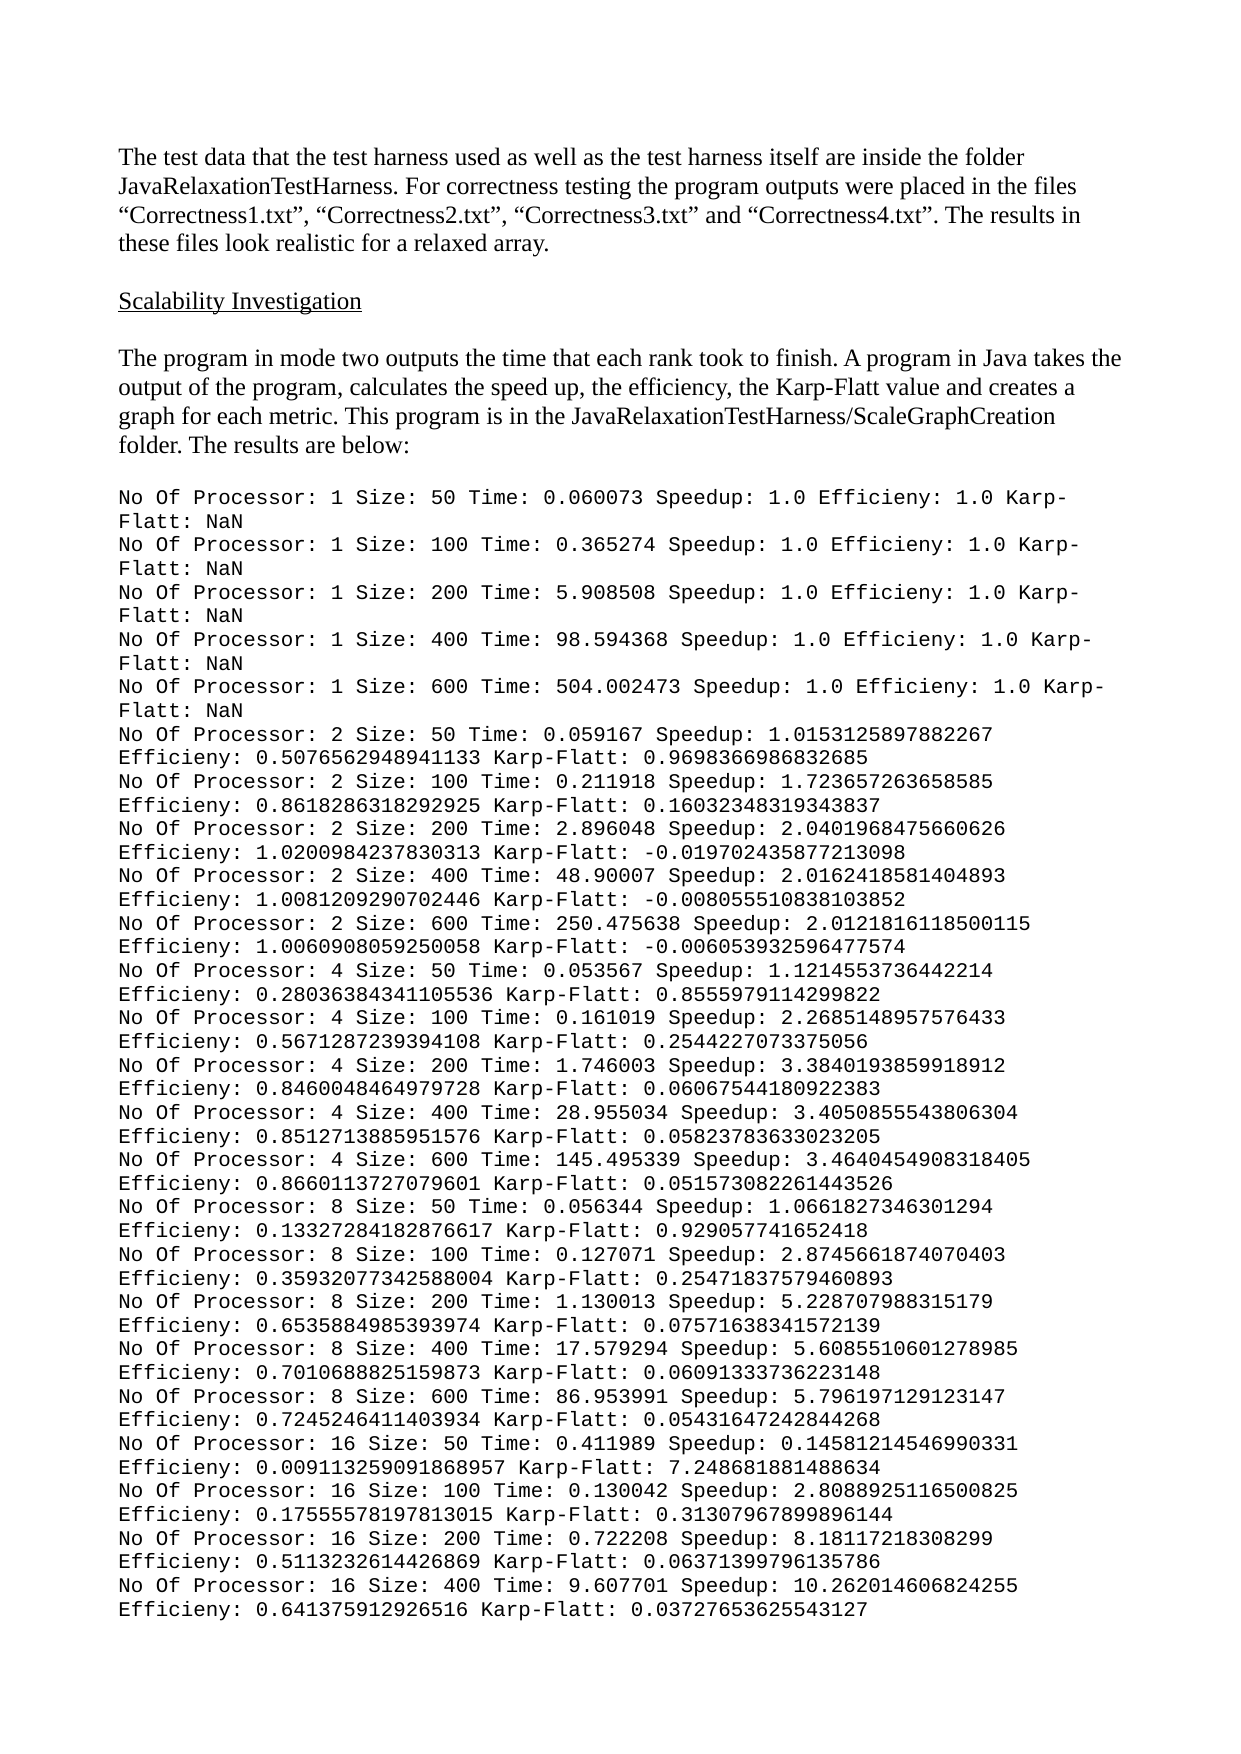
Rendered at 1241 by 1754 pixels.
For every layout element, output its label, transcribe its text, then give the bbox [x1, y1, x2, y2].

text No Of Processor: 8 Size: 400 Time: 17.579294 Speedup: 5.6085510601278985 Efficieny: 0.7010688825159873 Karp-Flatt: 0.06091333736223148 [118, 1338, 1122, 1386]
text No Of Processor: 4 Size: 200 Time: 1.746003 Speedup: 3.3840193859918912 Efficieny: 0.8460048464979728 Karp-Flatt: 0.06067544180922383 [118, 1055, 1122, 1102]
text No Of Processor: 2 Size: 400 Time: 48.90007 Speedup: 2.0162418581404893 Efficieny: 1.0081209290702446 Karp-Flatt: -0.008055510838103852 [118, 866, 1122, 913]
text No Of Processor: 1 Size: 600 Time: 504.002473 Speedup: 1.0 Efficieny: 1.0 Karp-Flatt: NaN [118, 676, 1122, 724]
text No Of Processor: 1 Size: 50 Time: 0.060073 Speedup: 1.0 Efficieny: 1.0 Karp-Flatt: NaN [118, 487, 1122, 534]
text No Of Processor: 4 Size: 400 Time: 28.955034 Speedup: 3.4050855543806304 Efficieny: 0.8512713885951576 Karp-Flatt: 0.05823783633023205 [118, 1102, 1122, 1149]
text No Of Processor: 2 Size: 600 Time: 250.475638 Speedup: 2.0121816118500115 Efficieny: 1.0060908059250058 Karp-Flatt: -0.006053932596477574 [118, 913, 1122, 960]
text No Of Processor: 4 Size: 50 Time: 0.053567 Speedup: 1.1214553736442214 Efficieny: 0.28036384341105536 Karp-Flatt: 0.8555979114299822 [118, 960, 1122, 1007]
text No Of Processor: 8 Size: 100 Time: 0.127071 Speedup: 2.8745661874070403 Efficieny: 0.35932077342588004 Karp-Flatt: 0.25471837579460893 [118, 1244, 1122, 1291]
text The program in mode two outputs the time that each rank took to finish. A program in Java takes the output of the program, calculates the speed up, the efficiency, the Karp-Flatt value and creates a graph for each metric. This program is in the JavaRelaxationTestHarness/ScaleGraphCreation folder. The results are below: [118, 343, 1122, 458]
text No Of Processor: 1 Size: 400 Time: 98.594368 Speedup: 1.0 Efficieny: 1.0 Karp-Flatt: NaN [118, 629, 1122, 676]
text No Of Processor: 4 Size: 100 Time: 0.161019 Speedup: 2.2685148957576433 Efficieny: 0.5671287239394108 Karp-Flatt: 0.2544227073375056 [118, 1007, 1122, 1055]
text No Of Processor: 8 Size: 600 Time: 86.953991 Speedup: 5.796197129123147 Efficieny: 0.7245246411403934 Karp-Flatt: 0.05431647242844268 [118, 1386, 1122, 1433]
text No Of Processor: 2 Size: 100 Time: 0.211918 Speedup: 1.723657263658585 Efficieny: 0.8618286318292925 Karp-Flatt: 0.16032348319343837 [118, 771, 1122, 818]
text No Of Processor: 8 Size: 200 Time: 1.130013 Speedup: 5.228707988315179 Efficieny: 0.6535884985393974 Karp-Flatt: 0.07571638341572139 [118, 1291, 1122, 1338]
text No Of Processor: 16 Size: 400 Time: 9.607701 Speedup: 10.262014606824255 Efficieny: 0.641375912926516 Karp-Flatt: 0.03727653625543127 [118, 1575, 1122, 1622]
text No Of Processor: 1 Size: 200 Time: 5.908508 Speedup: 1.0 Efficieny: 1.0 Karp-Flatt: NaN [118, 582, 1122, 629]
text No Of Processor: 2 Size: 200 Time: 2.896048 Speedup: 2.0401968475660626 Efficieny: 1.0200984237830313 Karp-Flatt: -0.019702435877213098 [118, 818, 1122, 866]
text No Of Processor: 4 Size: 600 Time: 145.495339 Speedup: 3.4640454908318405 Efficieny: 0.8660113727079601 Karp-Flatt: 0.051573082261443526 [118, 1149, 1122, 1197]
text No Of Processor: 16 Size: 200 Time: 0.722208 Speedup: 8.18117218308299 Efficieny: 0.5113232614426869 Karp-Flatt: 0.06371399796135786 [118, 1528, 1122, 1575]
text The test data that the test harness used as well as the test harness itself are inside the folder JavaRelaxationTestHarness. For correctness testing the program outputs were placed in the files “Correctness1.txt”, “Correctness2.txt”, “Correctness3.txt” and “Correctness4.txt”. The results in these files look realistic for a relaxed array. [118, 142, 1122, 257]
text No Of Processor: 1 Size: 100 Time: 0.365274 Speedup: 1.0 Efficieny: 1.0 Karp-Flatt: NaN [118, 534, 1122, 582]
text No Of Processor: 16 Size: 100 Time: 0.130042 Speedup: 2.8088925116500825 Efficieny: 0.17555578197813015 Karp-Flatt: 0.31307967899896144 [118, 1480, 1122, 1528]
text No Of Processor: 16 Size: 50 Time: 0.411989 Speedup: 0.14581214546990331 Efficieny: 0.009113259091868957 Karp-Flatt: 7.248681881488634 [118, 1433, 1122, 1480]
text Scalability Investigation [118, 286, 1122, 315]
text No Of Processor: 2 Size: 50 Time: 0.059167 Speedup: 1.0153125897882267 Efficieny: 0.5076562948941133 Karp-Flatt: 0.9698366986832685 [118, 724, 1122, 771]
text No Of Processor: 8 Size: 50 Time: 0.056344 Speedup: 1.0661827346301294 Efficieny: 0.13327284182876617 Karp-Flatt: 0.929057741652418 [118, 1197, 1122, 1244]
